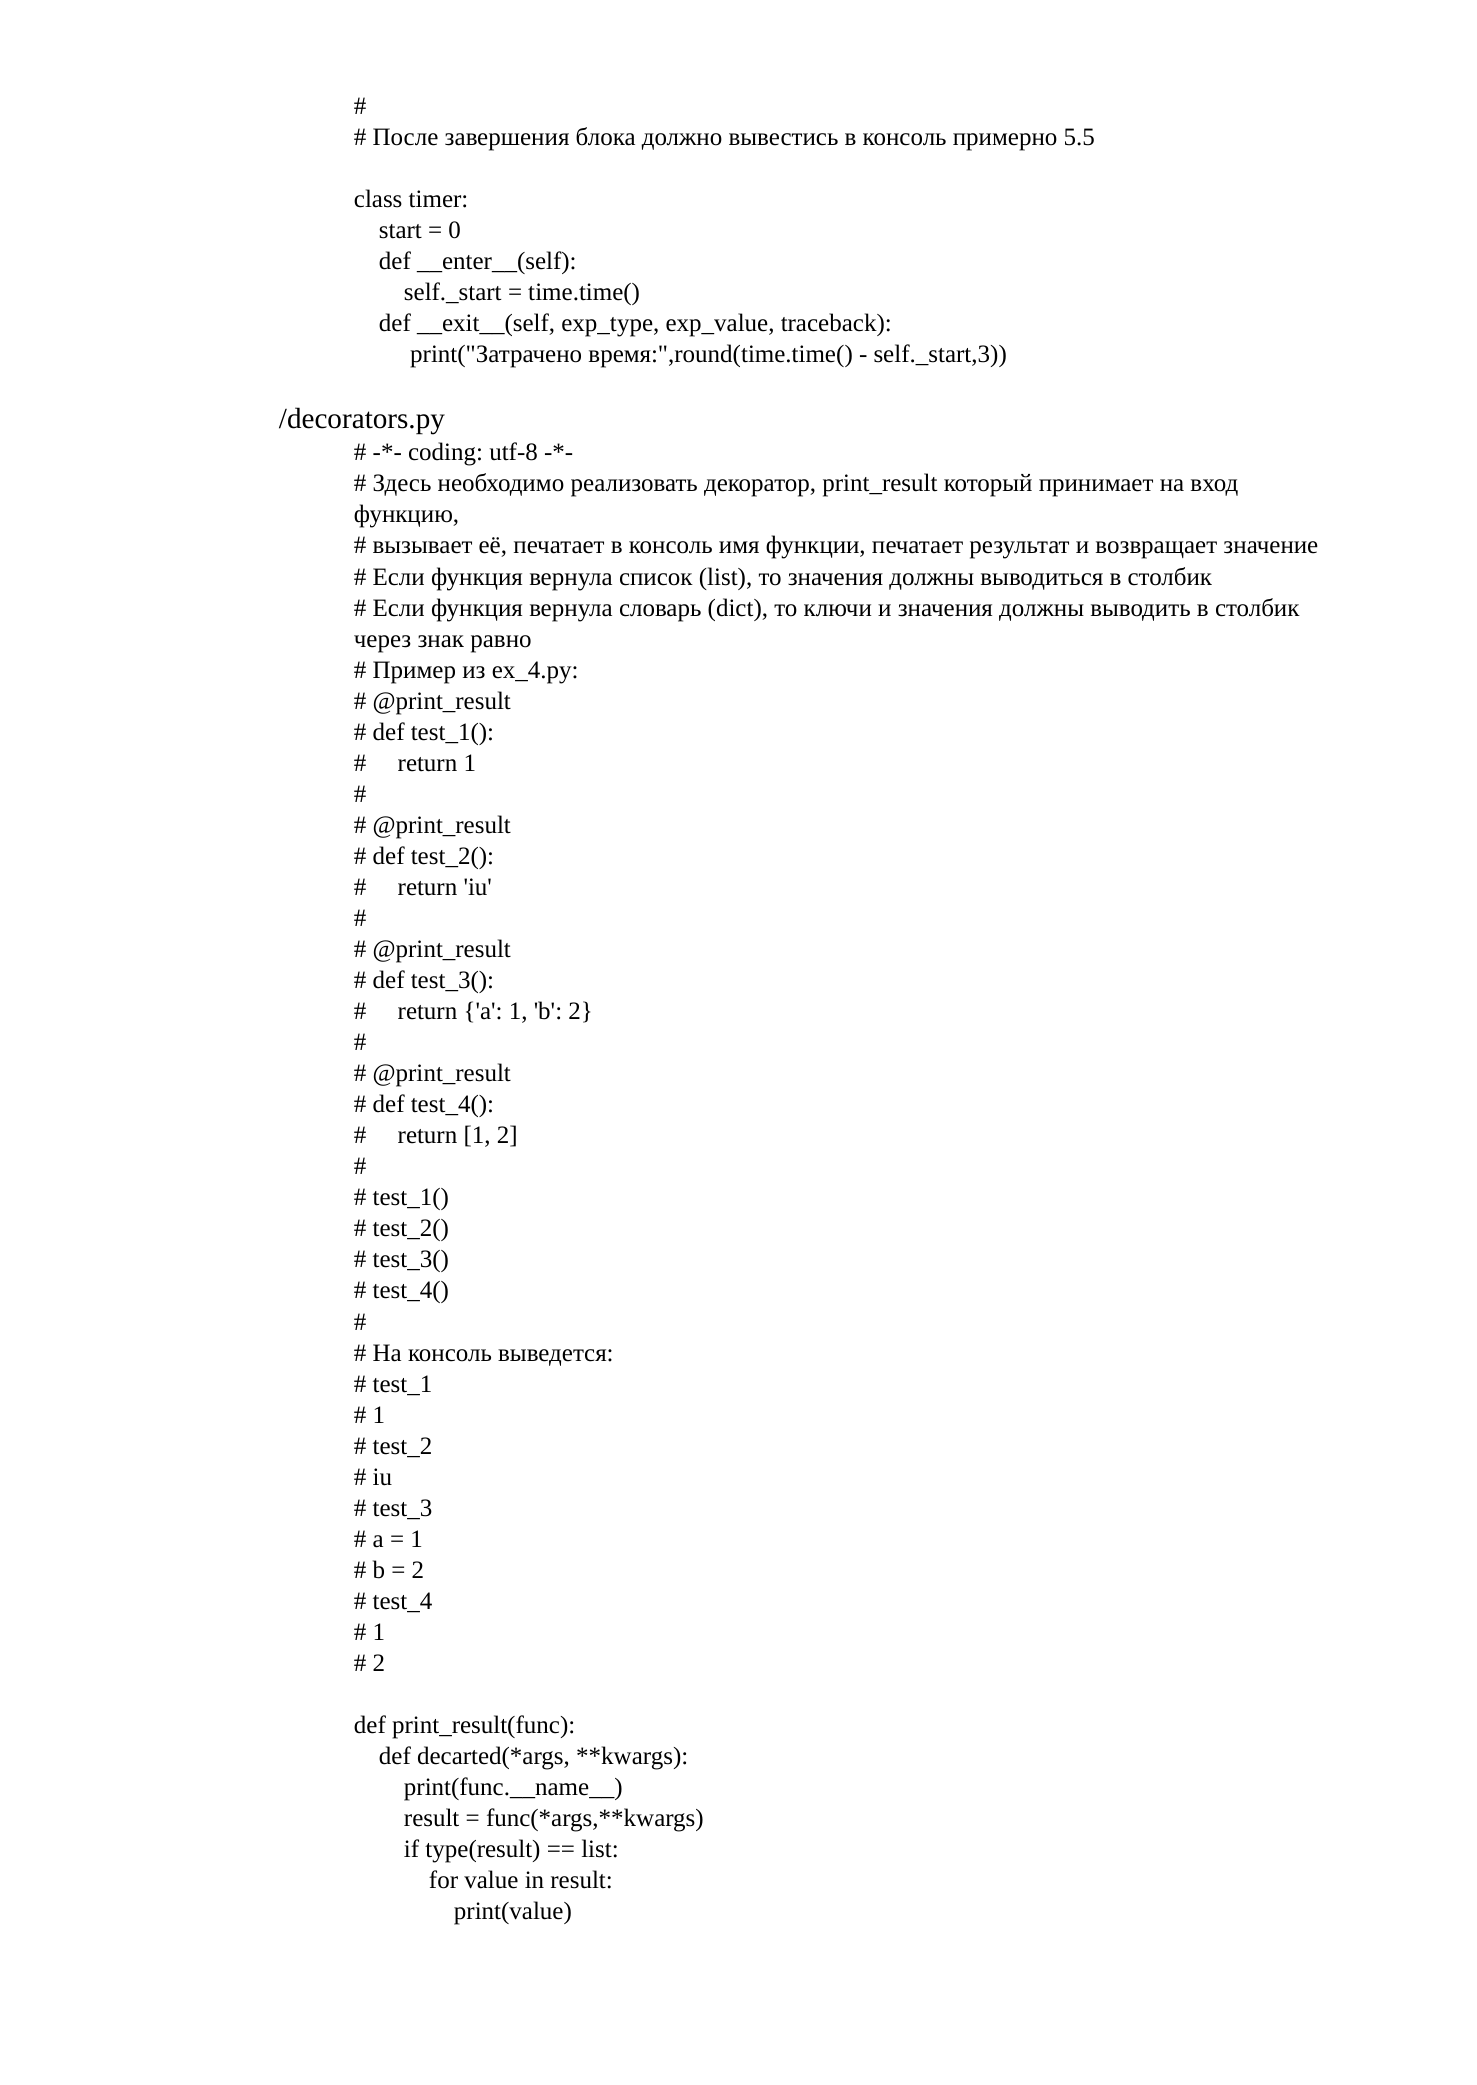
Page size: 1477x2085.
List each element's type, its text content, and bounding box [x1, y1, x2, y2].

list def print_result(func): [354, 1710, 1348, 1739]
list # 1 [354, 1617, 1348, 1646]
list # test_3 [354, 1493, 1348, 1522]
list # return [1, 2] [354, 1120, 1348, 1149]
list # @print_result [354, 810, 1348, 839]
list # @print_result [354, 686, 1348, 714]
list def __exit__(self, exp_type, exp_value, traceback): [354, 308, 1348, 337]
list def __enter__(self): [354, 246, 1348, 275]
list def decarted(*args, **kwargs): [354, 1741, 1348, 1770]
list # [354, 1151, 1348, 1180]
list # [354, 91, 1348, 120]
list for value in result: [354, 1865, 1348, 1894]
list # Здесь необходимо реализовать декоратор, print_result который принимает на вход функцию, [354, 468, 1348, 528]
list # test_1 [354, 1369, 1348, 1397]
list # test_4 [354, 1586, 1348, 1615]
list # 1 [354, 1400, 1348, 1428]
list # test_2() [354, 1213, 1348, 1242]
list result = func(*args,**kwargs) [354, 1803, 1348, 1832]
list # def test_4(): [354, 1089, 1348, 1118]
list # Если функция вернула словарь (dict), то ключи и значения должны выводить в столбик через знак равно [354, 593, 1348, 652]
list # a = 1 [354, 1524, 1348, 1553]
list # 2 [354, 1648, 1348, 1677]
list # return 'iu' [354, 872, 1348, 901]
list # return {'a': 1, 'b': 2} [354, 996, 1348, 1025]
list # return 1 [354, 748, 1348, 777]
list # test_1() [354, 1182, 1348, 1211]
list # После завершения блока должно вывестись в консоль примерно 5.5 [354, 122, 1348, 151]
list # def test_2(): [354, 841, 1348, 870]
list print("Затрачено время:",round(time.time() - self._start,3)) [354, 339, 1348, 368]
list # Пример из ex_4.py: [354, 655, 1348, 683]
list # @print_result [354, 934, 1348, 963]
list print(value) [354, 1896, 1348, 1925]
list if type(result) == list: [354, 1834, 1348, 1863]
list # [354, 903, 1348, 932]
list # def test_3(): [354, 965, 1348, 994]
list # iu [354, 1462, 1348, 1491]
list # На консоль выведется: [354, 1338, 1348, 1366]
list # def test_1(): [354, 717, 1348, 746]
list /decorators.py [279, 401, 1348, 435]
list # Если функция вернула список (list), то значения должны выводиться в столбик [354, 562, 1348, 590]
list # b = 2 [354, 1555, 1348, 1584]
list # test_2 [354, 1431, 1348, 1459]
list # -*- coding: utf-8 -*- [354, 437, 1348, 466]
list # вызывает её, печатает в консоль имя функции, печатает результат и возвращает значение [354, 531, 1348, 559]
list self._start = time.time() [354, 277, 1348, 306]
list # [354, 779, 1348, 808]
list start = 0 [354, 215, 1348, 244]
list # test_4() [354, 1276, 1348, 1304]
list # [354, 1307, 1348, 1335]
list # [354, 1027, 1348, 1056]
list print(func.__name__) [354, 1772, 1348, 1801]
list # @print_result [354, 1058, 1348, 1087]
list class timer: [354, 184, 1348, 213]
list # test_3() [354, 1244, 1348, 1273]
